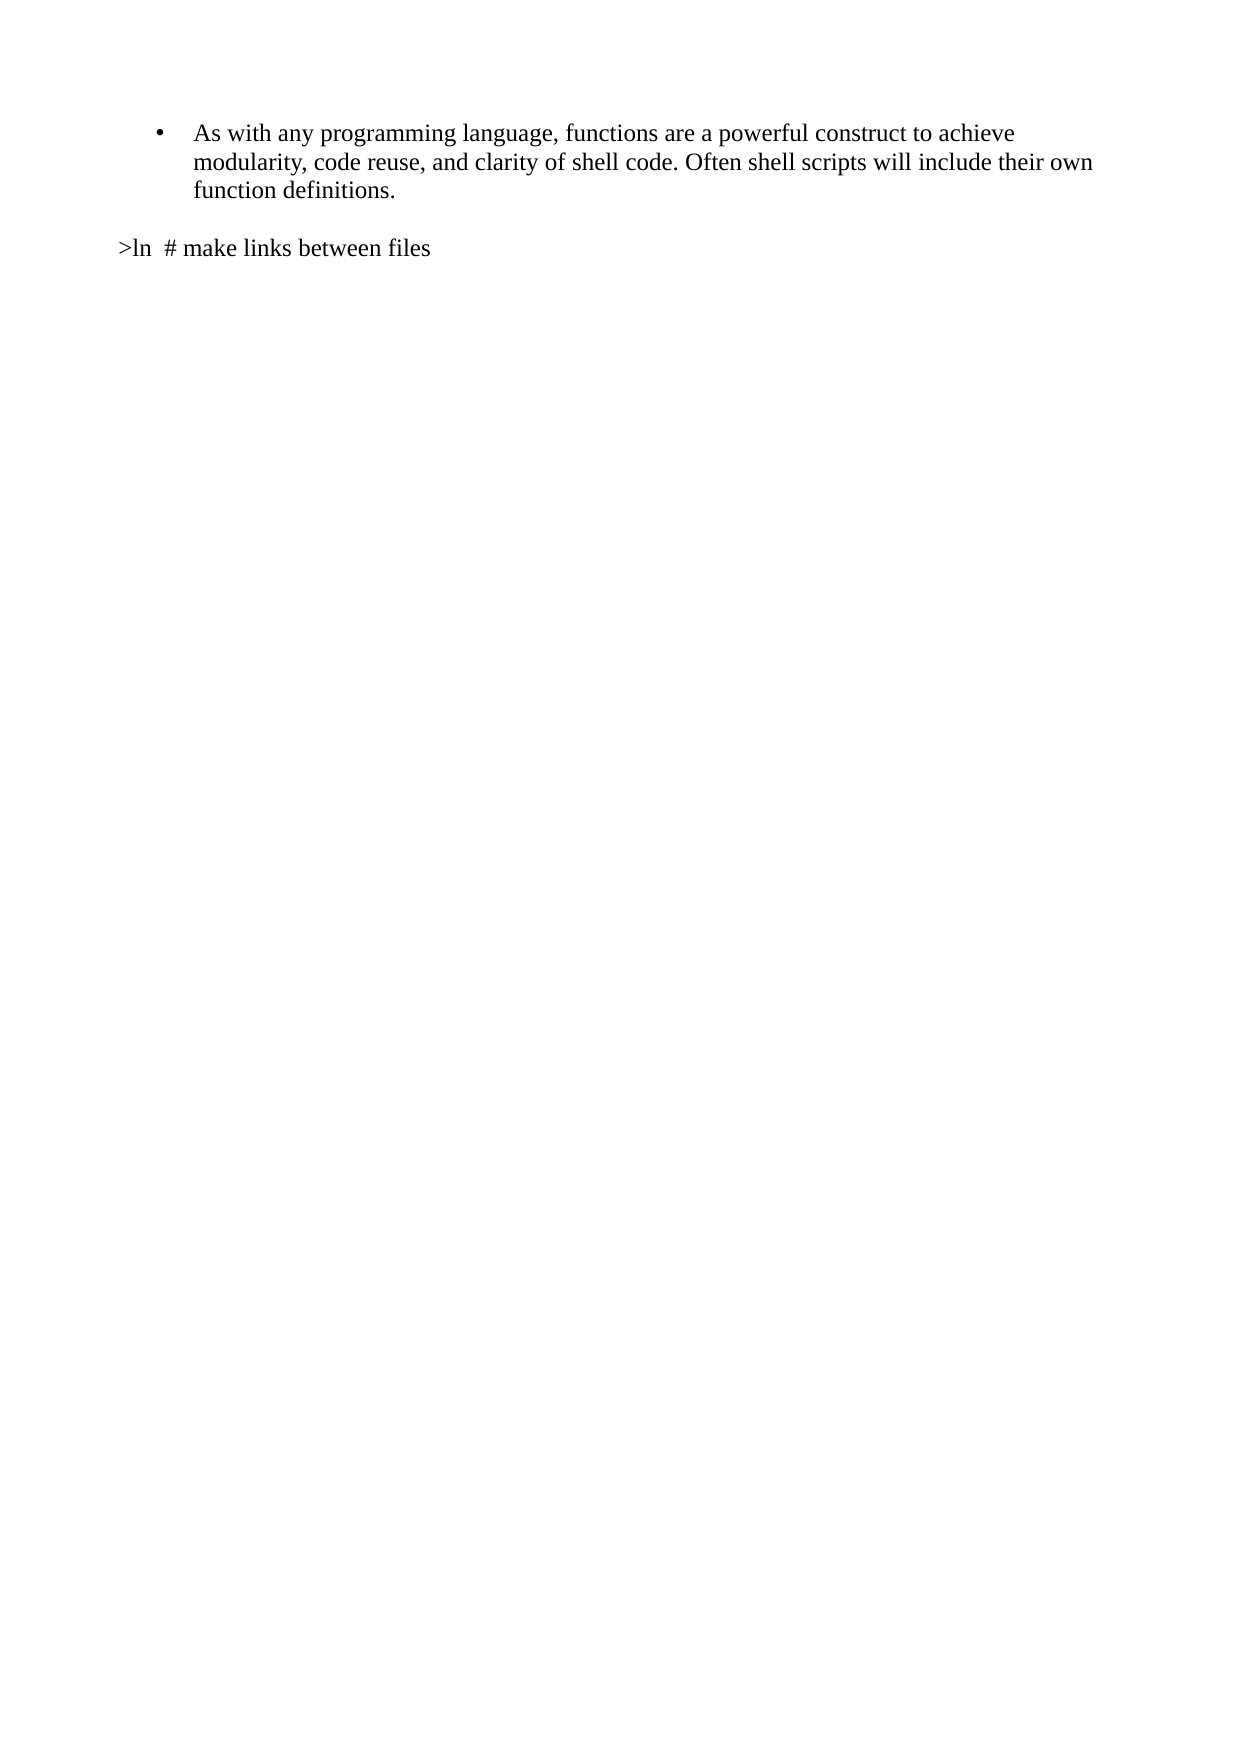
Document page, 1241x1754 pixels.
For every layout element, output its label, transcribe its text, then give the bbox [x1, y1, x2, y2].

text >ln # make links between files [118, 233, 1122, 262]
list As with any programming language, functions are a powerful construct to achieve modularity, code reuse, and clarity of shell code. Often shell scripts will include their own function definitions. [156, 118, 1122, 204]
